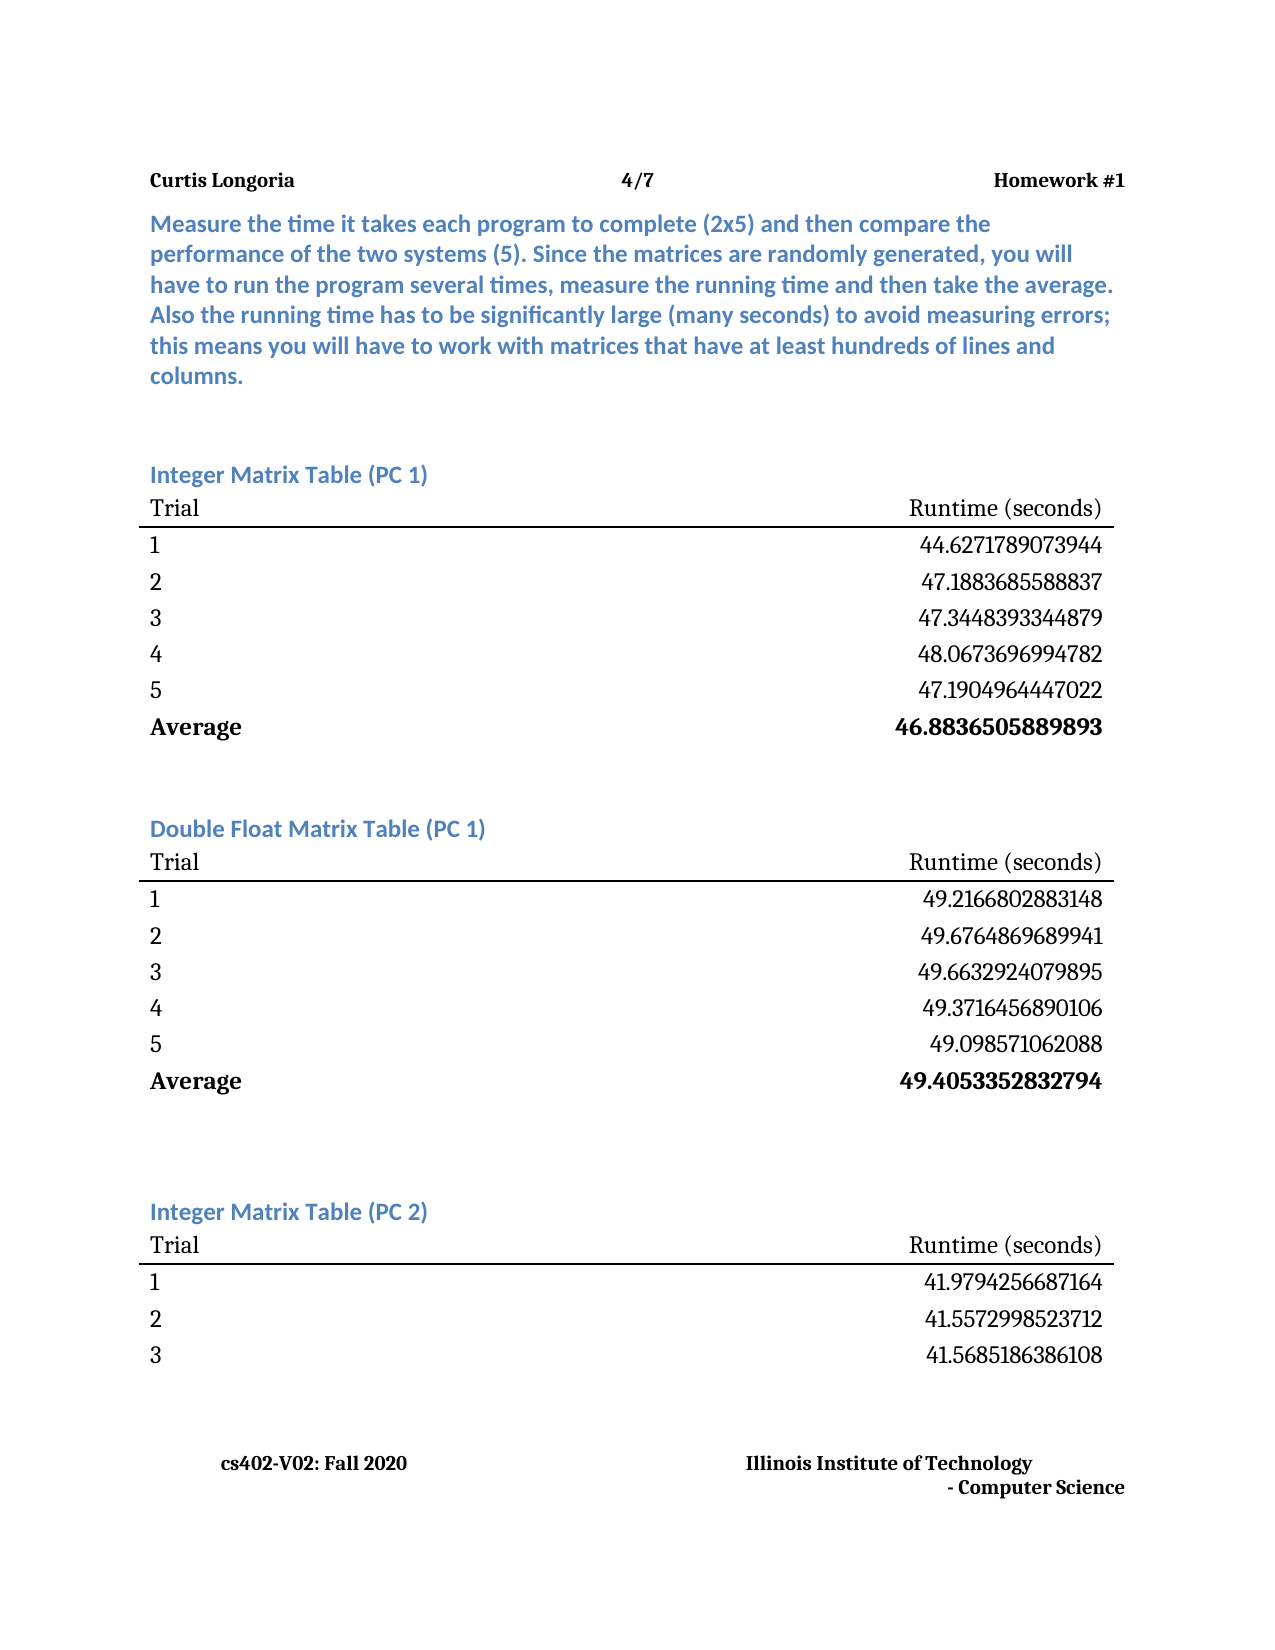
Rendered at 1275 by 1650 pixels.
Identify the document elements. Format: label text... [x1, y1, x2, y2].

table_cell 3 [139, 1337, 626, 1373]
table_cell 49.4053352832794 [626, 1063, 1114, 1099]
table_cell 2 [139, 564, 626, 600]
table_cell 41.5685186386108 [626, 1337, 1114, 1373]
table_cell Average [139, 709, 626, 745]
table_cell 47.3448393344879 [626, 600, 1114, 636]
table_cell 47.1883685588837 [626, 564, 1114, 600]
table_header Trial [139, 1227, 626, 1263]
subtitle Integer Matrix Table (PC 1) [150, 459, 1125, 490]
table_cell 44.6271789073944 [626, 528, 1114, 564]
table_cell 2 [139, 1301, 626, 1337]
table_cell Average [139, 1063, 626, 1099]
table_cell 4 [139, 990, 626, 1027]
table_header Runtime (seconds) [626, 490, 1114, 526]
table_cell 1 [139, 882, 626, 918]
table_cell 1 [139, 1265, 626, 1301]
subtitle Integer Matrix Table (PC 2) [150, 1196, 1125, 1227]
table_cell 3 [139, 600, 626, 636]
table_cell 5 [139, 1027, 626, 1063]
table_cell 2 [139, 918, 626, 954]
table_cell 49.6632924079895 [626, 954, 1114, 990]
table_cell 41.9794256687164 [626, 1265, 1114, 1301]
table_header Runtime (seconds) [626, 1227, 1114, 1263]
subtitle Measure the time it takes each program to complete (2x5) and then compare the performance of the two systems (5). Since the matrices are randomly generated, you will have to run the program several times, measure the running time and then take the average. Also the running time has to be significantly large (many seconds) to avoid measuring errors; this means you will have to work with matrices that have at least hundreds of lines and columns. [150, 208, 1125, 391]
table_header Runtime (seconds) [626, 844, 1114, 880]
table_cell 49.3716456890106 [626, 990, 1114, 1027]
table_cell 4 [139, 636, 626, 672]
table_cell 3 [139, 954, 626, 990]
table_cell 1 [139, 528, 626, 564]
table_cell 48.0673696994782 [626, 636, 1114, 672]
table_cell 49.098571062088 [626, 1027, 1114, 1063]
subtitle Double Float Matrix Table (PC 1) [150, 813, 1125, 844]
table_cell 46.8836505889893 [626, 709, 1114, 745]
table_cell 5 [139, 673, 626, 709]
table_cell 49.6764869689941 [626, 918, 1114, 954]
table_cell 47.1904964447022 [626, 673, 1114, 709]
table_header Trial [139, 490, 626, 526]
table_cell 41.5572998523712 [626, 1301, 1114, 1337]
table_cell 49.2166802883148 [626, 882, 1114, 918]
table_header Trial [139, 844, 626, 880]
